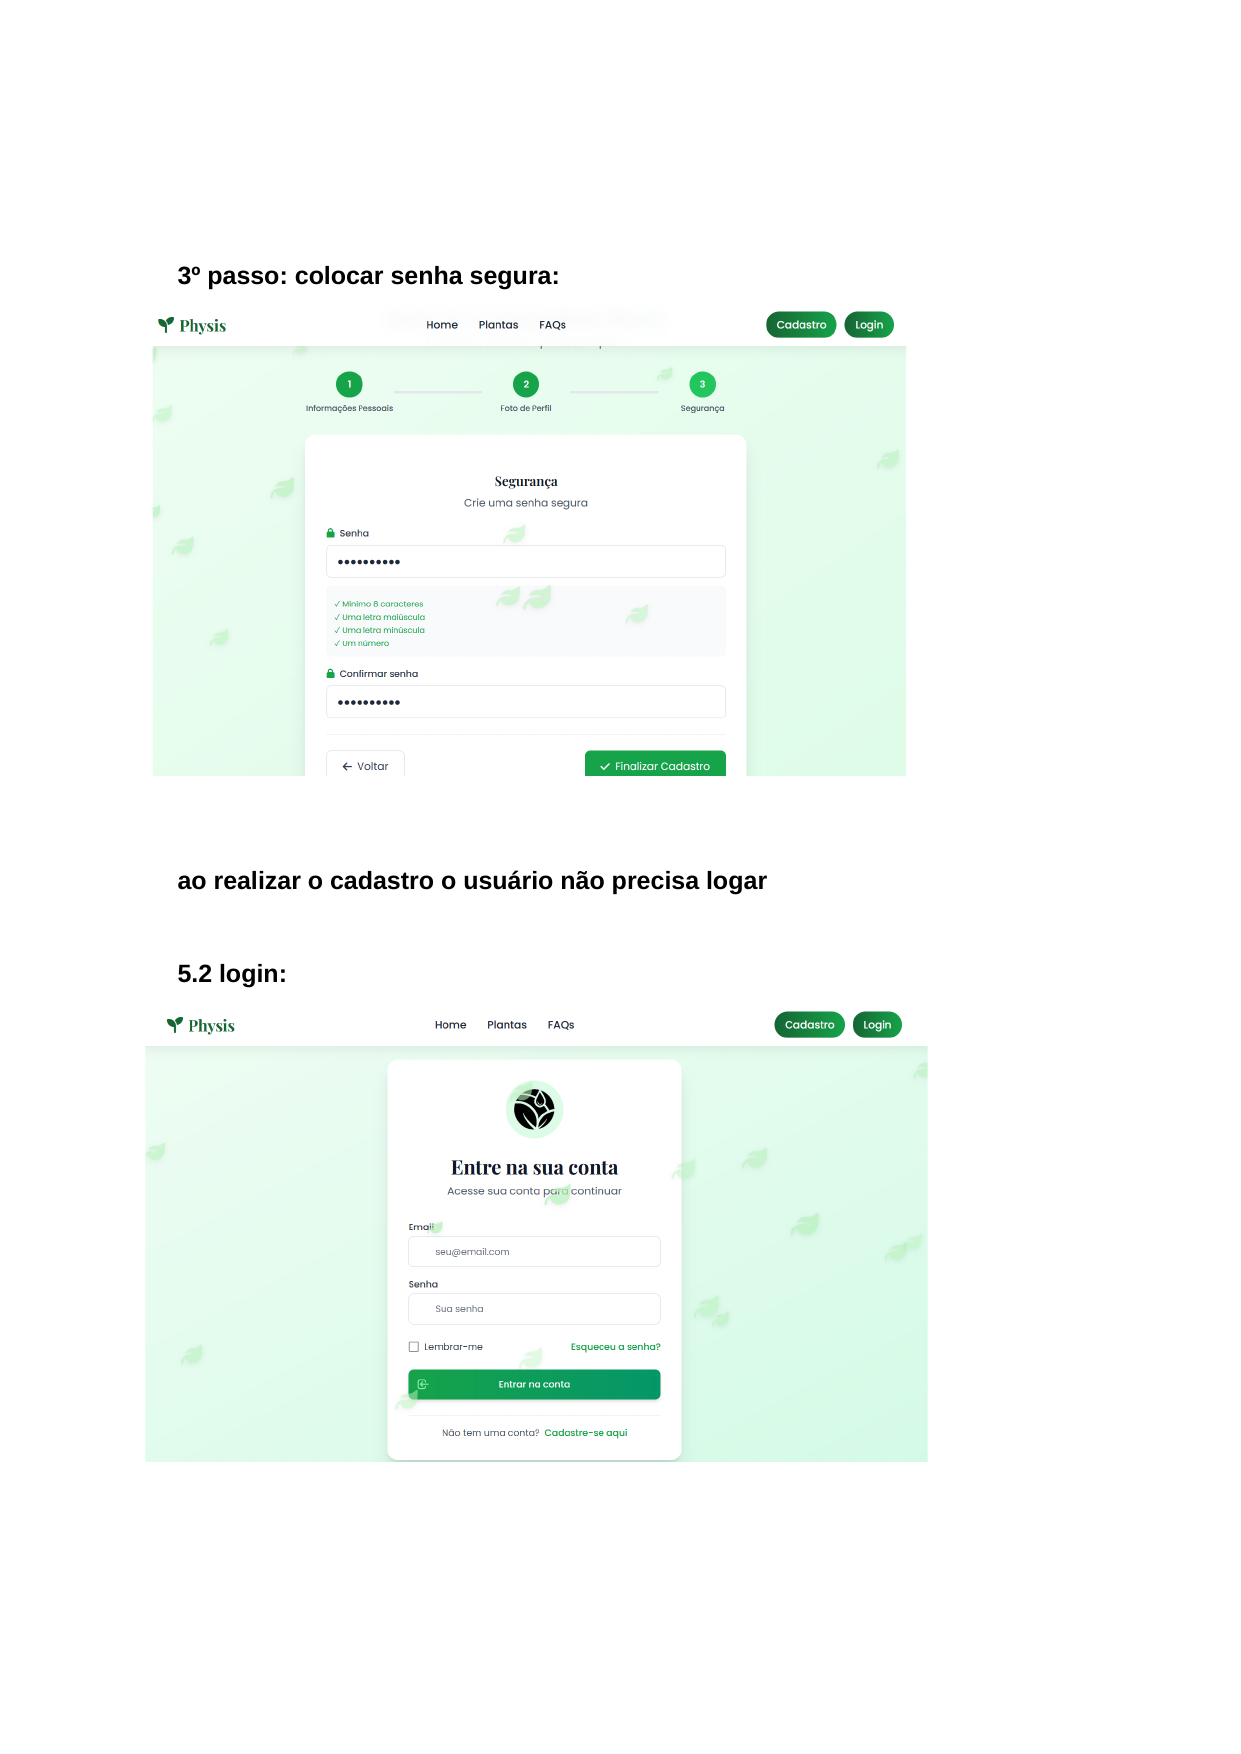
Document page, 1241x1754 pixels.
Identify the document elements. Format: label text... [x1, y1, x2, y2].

picture [145, 1003, 928, 1462]
text 3º passo: colocar senha segura: [177, 261, 1122, 289]
text 5.2 login: [177, 959, 1122, 988]
text ao realizar o cadastro o usuário não precisa logar [177, 866, 1122, 895]
picture [152, 304, 907, 776]
